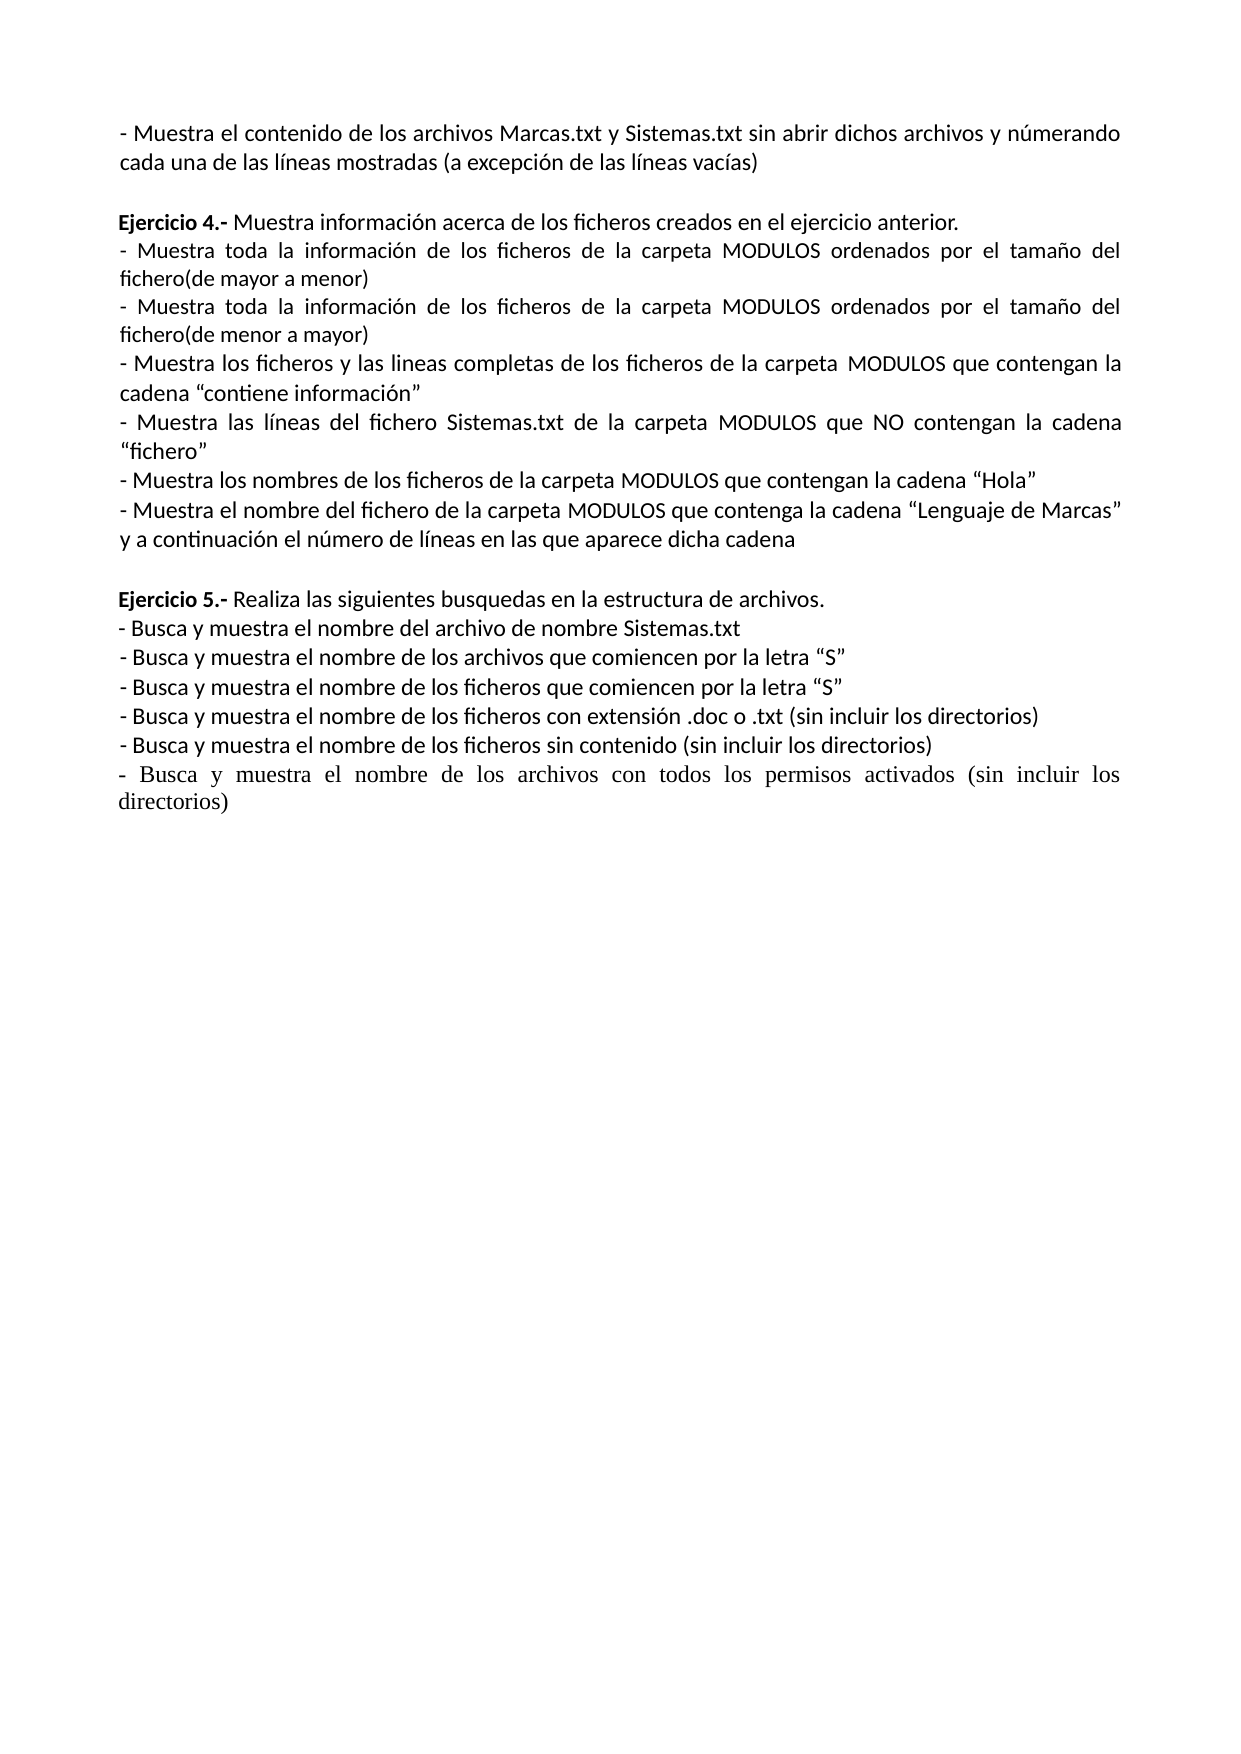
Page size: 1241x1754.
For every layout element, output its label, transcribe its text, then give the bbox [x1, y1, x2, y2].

text - Busca y muestra el nombre del archivo de nombre Sistemas.txt [118, 613, 1122, 642]
text - Busca y muestra el nombre de los ficheros sin contenido (sin incluir los directorios) [119, 730, 1122, 759]
text - Muestra las líneas del fichero Sistemas.txt de la carpeta MODULOS que NO contengan la cadena “fichero” [119, 407, 1122, 466]
text - Busca y muestra el nombre de los archivos que comiencen por la letra “S” [119, 642, 1122, 672]
text Ejercicio 5.- Realiza las siguientes busquedas en la estructura de archivos. [118, 584, 1122, 613]
text - Muestra los nombres de los ficheros de la carpeta MODULOS que contengan la cadena “Hola” [119, 466, 1122, 495]
text - Muestra toda la información de los ficheros de la carpeta MODULOS ordenados por el tamaño del fichero(de mayor a menor) [119, 236, 1122, 292]
text - Muestra los ficheros y las lineas completas de los ficheros de la carpeta MODULOS que contengan la cadena “contiene información” [119, 348, 1122, 407]
text - Busca y muestra el nombre de los ficheros con extensión .doc o .txt (sin incluir los directorios) [119, 701, 1122, 730]
text - Busca y muestra el nombre de los ficheros que comiencen por la letra “S” [119, 672, 1122, 701]
text - Muestra toda la información de los ficheros de la carpeta MODULOS ordenados por el tamaño del fichero(de menor a mayor) [119, 292, 1122, 348]
text - Muestra el nombre del fichero de la carpeta MODULOS que contenga la cadena “Lenguaje de Marcas” y a continuación el número de líneas en las que aparece dicha cadena [119, 495, 1122, 553]
text Ejercicio 4.- Muestra información acerca de los ficheros creados en el ejercicio anterior. [118, 207, 1122, 236]
text - Busca y muestra el nombre de los archivos con todos los permisos activados (sin incluir los directorios) [118, 759, 1122, 815]
text - Muestra el contenido de los archivos Marcas.txt y Sistemas.txt sin abrir dichos archivos y númerando cada una de las líneas mostradas (a excepción de las líneas vacías) [119, 118, 1122, 177]
